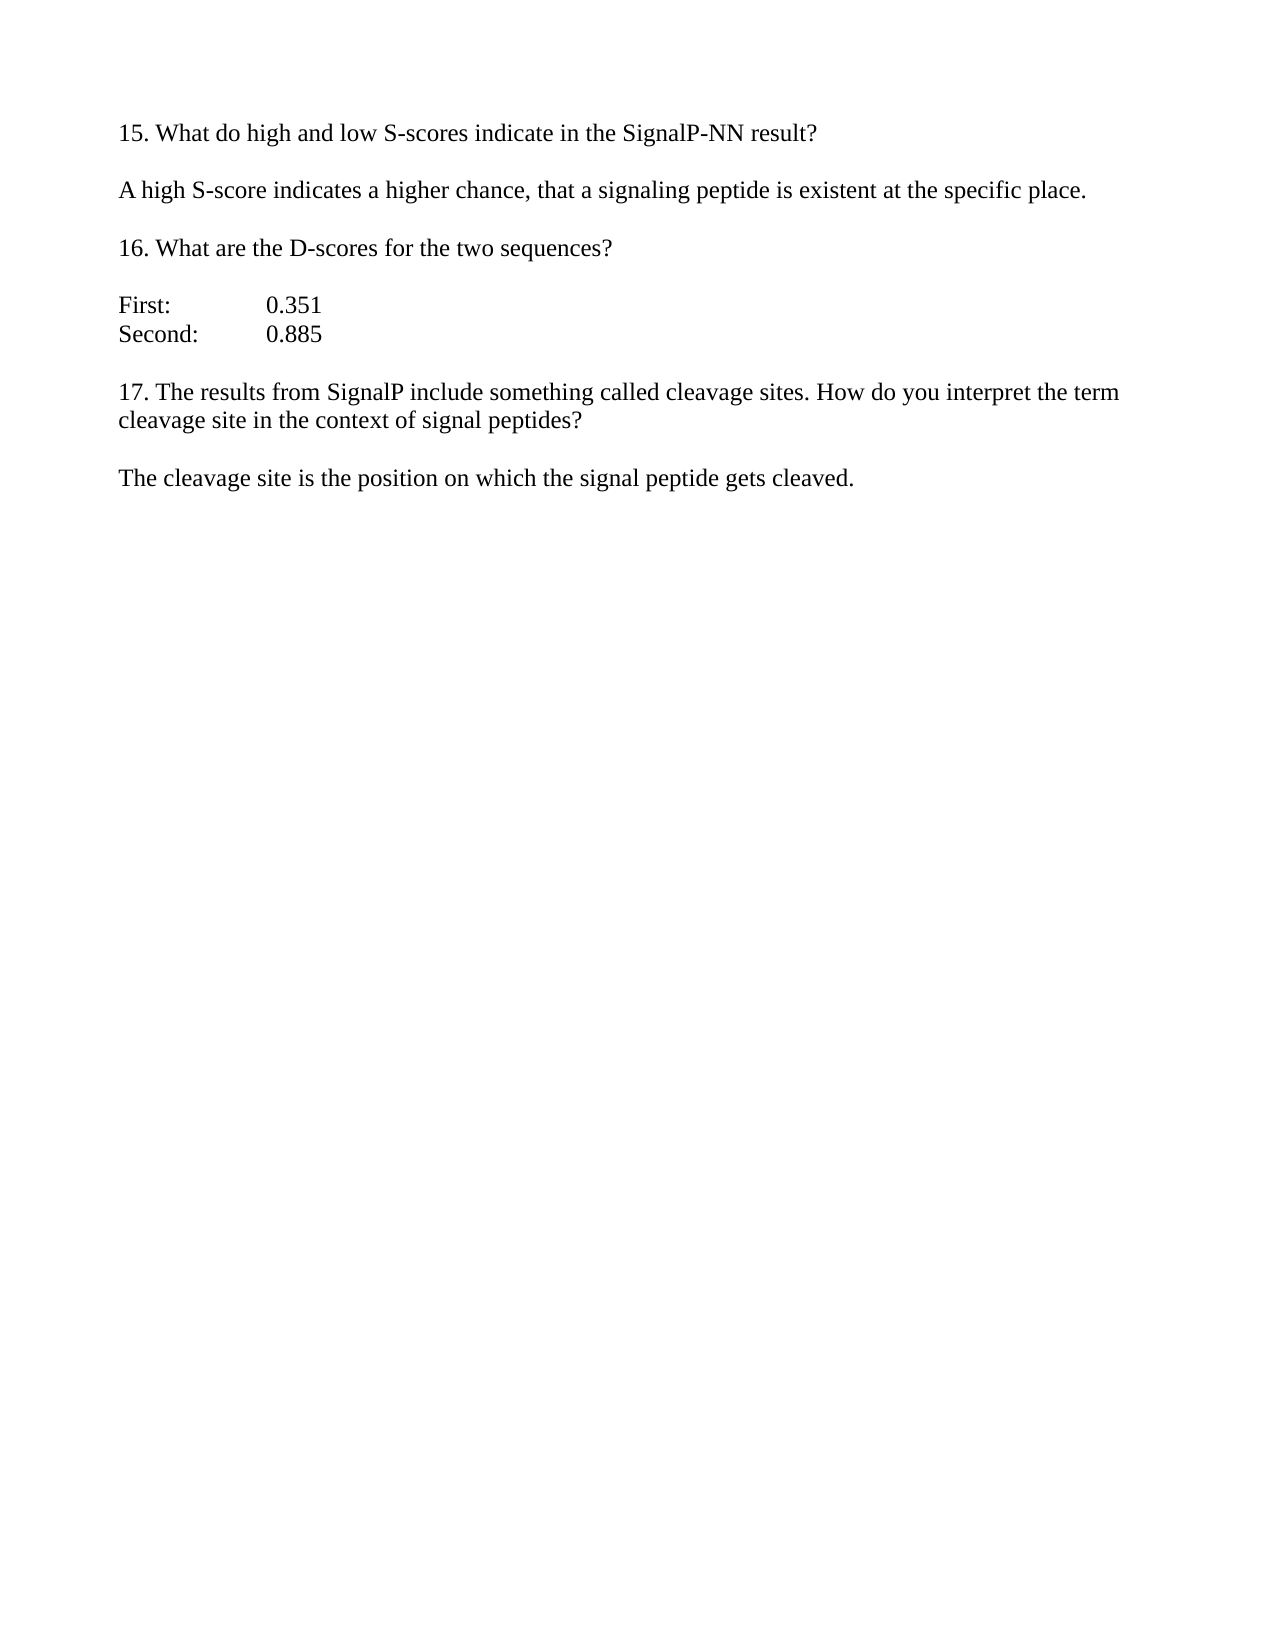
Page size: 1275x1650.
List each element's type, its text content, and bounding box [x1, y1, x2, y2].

text First: 0.351 [118, 291, 1157, 319]
text Second: 0.885 [118, 319, 1157, 348]
text A high S-score indicates a higher chance, that a signaling peptide is existent at the specific place. [118, 176, 1157, 204]
text 15. What do high and low S-scores indicate in the SignalP-NN result? [118, 118, 1157, 147]
text 17. The results from SignalP include something called cleavage sites. How do you interpret the term cleavage site in the context of signal peptides? [118, 377, 1157, 434]
text The cleavage site is the position on which the signal peptide gets cleaved. [118, 463, 1157, 492]
text 16. What are the D-scores for the two sequences? [118, 233, 1157, 262]
